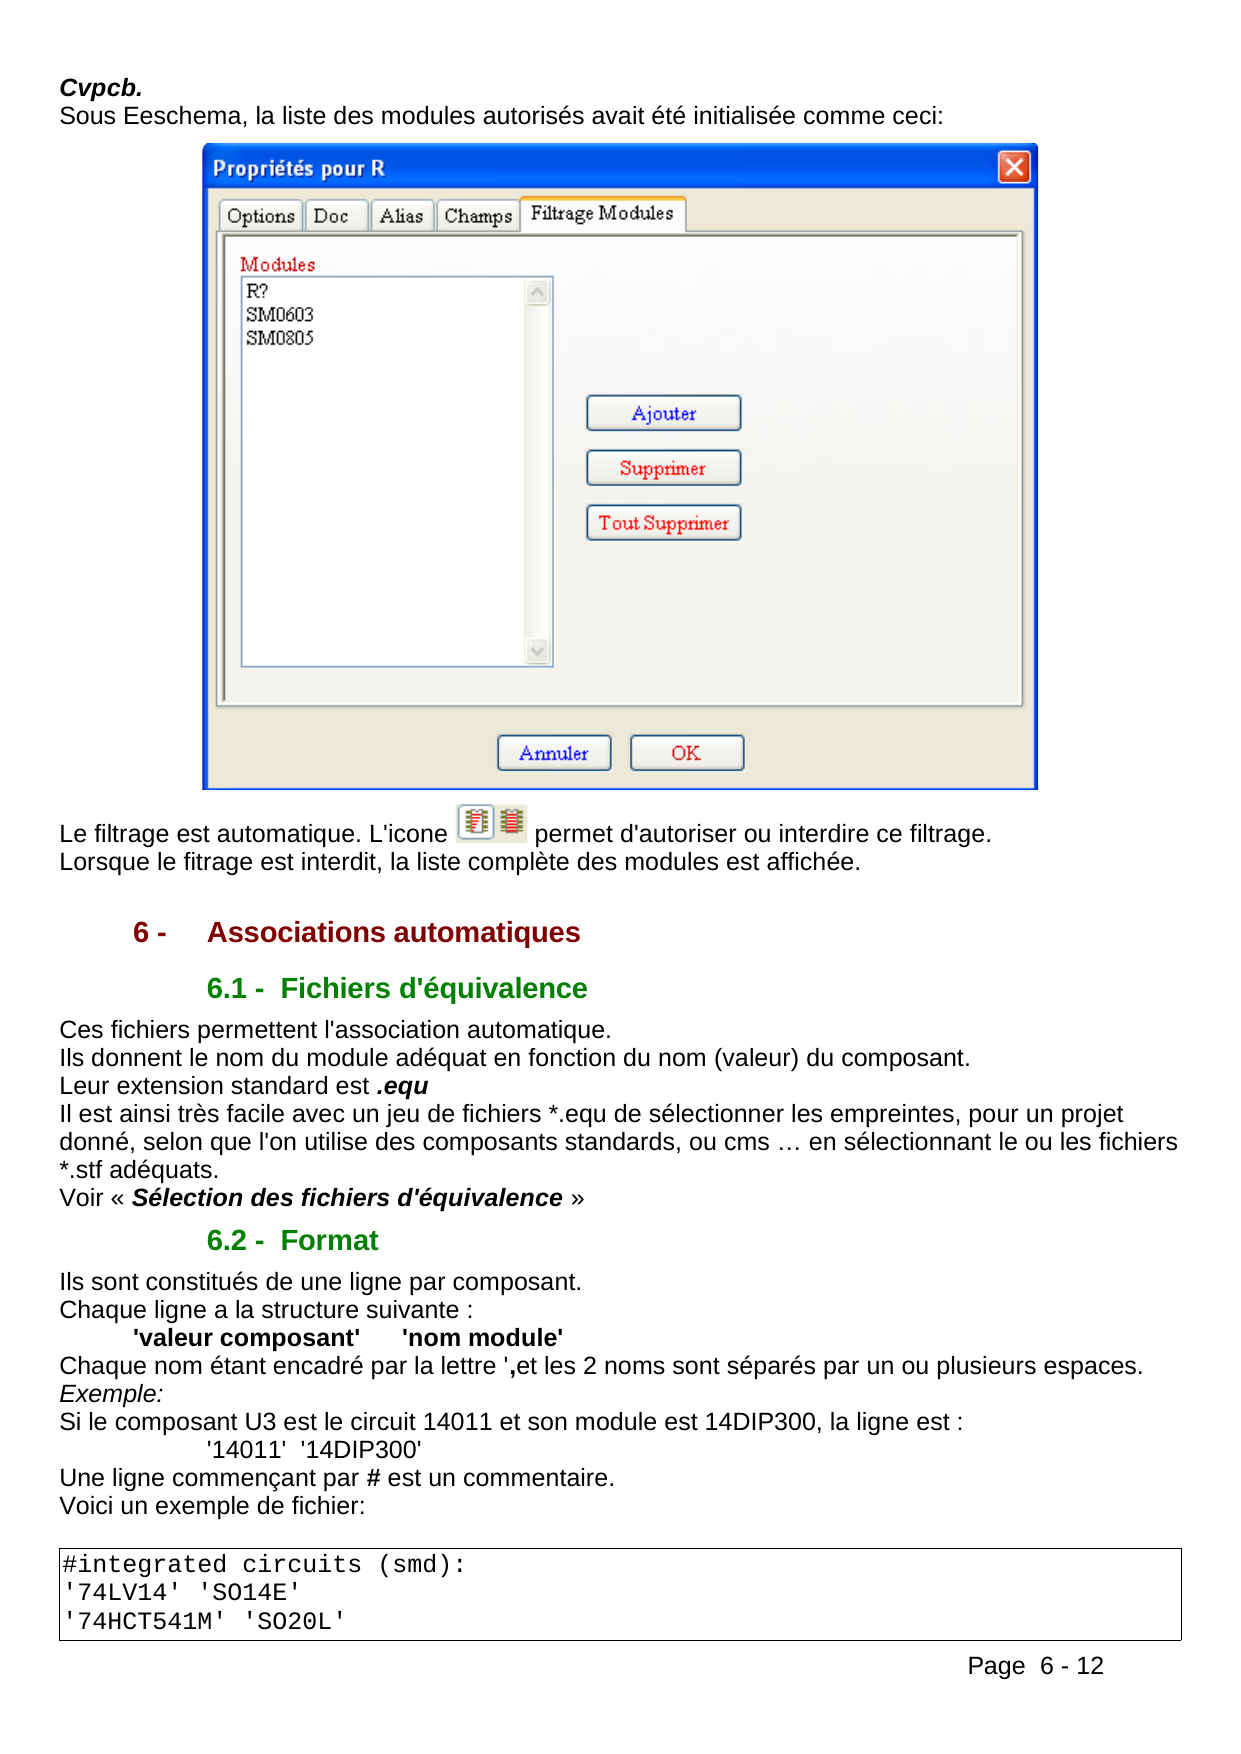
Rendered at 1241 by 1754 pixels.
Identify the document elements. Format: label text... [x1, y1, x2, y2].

text '74HCT541M' 'SO20L' [60, 1605, 1181, 1640]
text Le filtrage est automatique. L'icone permet d'autoriser ou interdire ce filtrage. [59, 803, 1181, 848]
text Sous Eeschema, la liste des modules autorisés avait été initialisée comme ceci: [59, 102, 1181, 130]
text Ils donnent le nom du module adéquat en fonction du nom (valeur) du composant. [59, 1044, 1181, 1072]
text Voir « Sélection des fichiers d'équivalence » [59, 1184, 1181, 1212]
text 'valeur composant' 'nom module' [133, 1324, 1181, 1352]
text Chaque nom étant encadré par la lettre ',et les 2 noms sont séparés par un ou plusieurs espaces. [59, 1352, 1181, 1380]
text Lorsque le fitrage est interdit, la liste complète des modules est affichée. [59, 848, 1181, 876]
text '14011' '14DIP300' [207, 1436, 1181, 1464]
text Il est ainsi très facile avec un jeu de fichiers *.equ de sélectionner les empreintes, pour un projet donné, selon que l'on utilise des composants standards, ou cms … en sélectionnant le ou les fichiers *.stf adéquats. [59, 1100, 1181, 1184]
text Chaque ligne a la structure suivante : [59, 1296, 1181, 1324]
text Ils sont constitués de une ligne par composant. [59, 1268, 1181, 1296]
text '74LV14' 'SO14E' [60, 1577, 1181, 1605]
text Ces fichiers permettent l'association automatique. [59, 1016, 1181, 1044]
text Voici un exemple de fichier: [59, 1492, 1181, 1520]
text Exemple: [59, 1380, 1181, 1408]
text Leur extension standard est .equ [59, 1072, 1181, 1100]
picture [455, 803, 528, 843]
subtitle Fichiers d'équivalence [133, 972, 1181, 1004]
text Une ligne commençant par # est un commentaire. [59, 1464, 1181, 1492]
text Si le composant U3 est le circuit 14011 et son module est 14DIP300, la ligne est : [59, 1408, 1181, 1436]
subtitle Associations automatiques [59, 916, 1181, 948]
subtitle Format [133, 1224, 1181, 1256]
picture [202, 143, 1039, 790]
text #integrated circuits (smd): [60, 1549, 1181, 1577]
